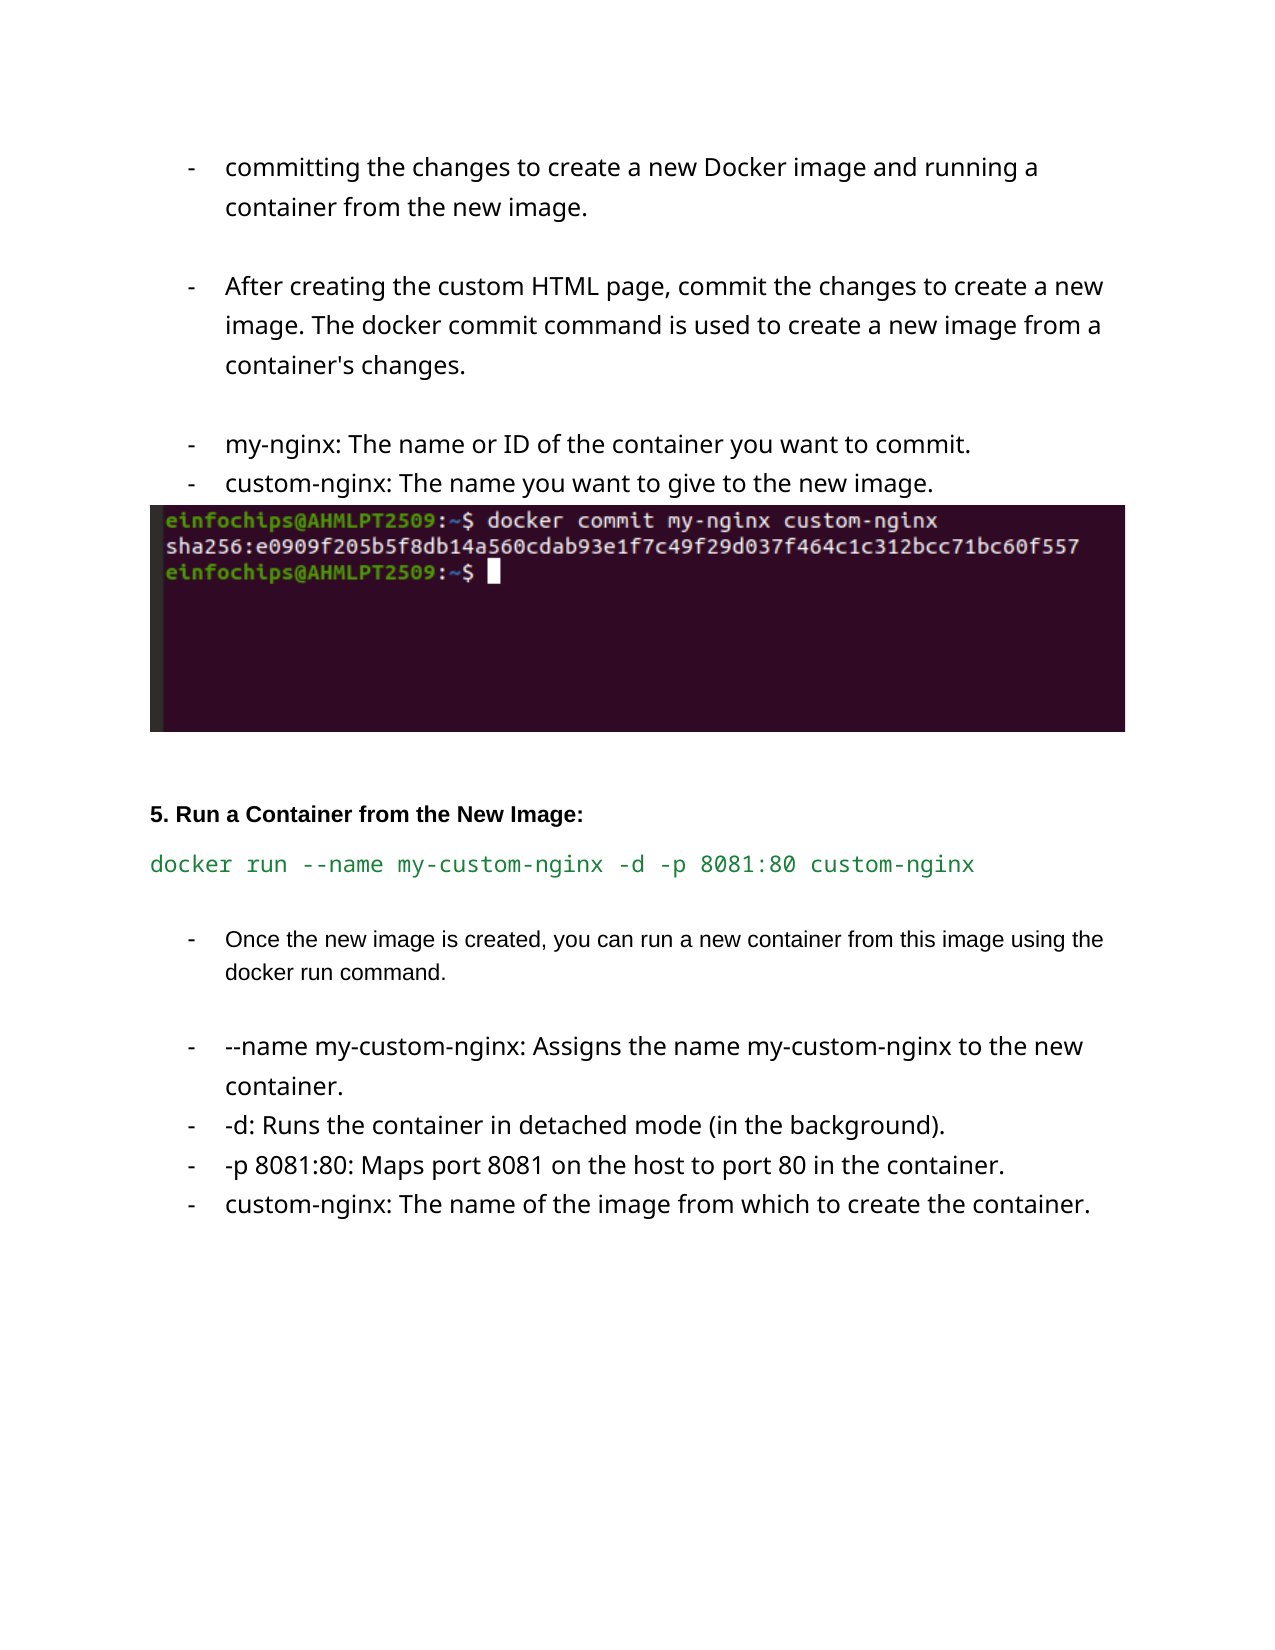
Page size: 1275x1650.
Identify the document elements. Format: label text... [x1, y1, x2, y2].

list After creating the custom HTML page, commit the changes to create a new image. The docker commit command is used to create a new image from a container's changes. [187, 268, 1125, 381]
list custom-nginx: The name you want to give to the new image. [187, 466, 1125, 500]
list my-nginx: The name or ID of the container you want to commit. [187, 426, 1125, 460]
list --name my-custom-nginx: Assigns the name my-custom-nginx to the new container. [187, 1029, 1125, 1103]
list custom-nginx: The name of the image from which to create the container. [187, 1187, 1125, 1221]
list -d: Runs the container in detached mode (in the background). [187, 1108, 1125, 1142]
list committing the changes to create a new Docker image and running a container from the new image. [187, 150, 1125, 223]
list Once the new image is created, you can run a new container from this image using the docker run command. [187, 921, 1125, 985]
list -p 8081:80: Maps port 8081 on the host to port 80 in the container. [187, 1147, 1125, 1182]
text docker run --name my-custom-nginx -d -p 8081:80 custom-nginx [150, 848, 1125, 879]
text 5. Run a Container from the New Image: [150, 801, 1125, 827]
